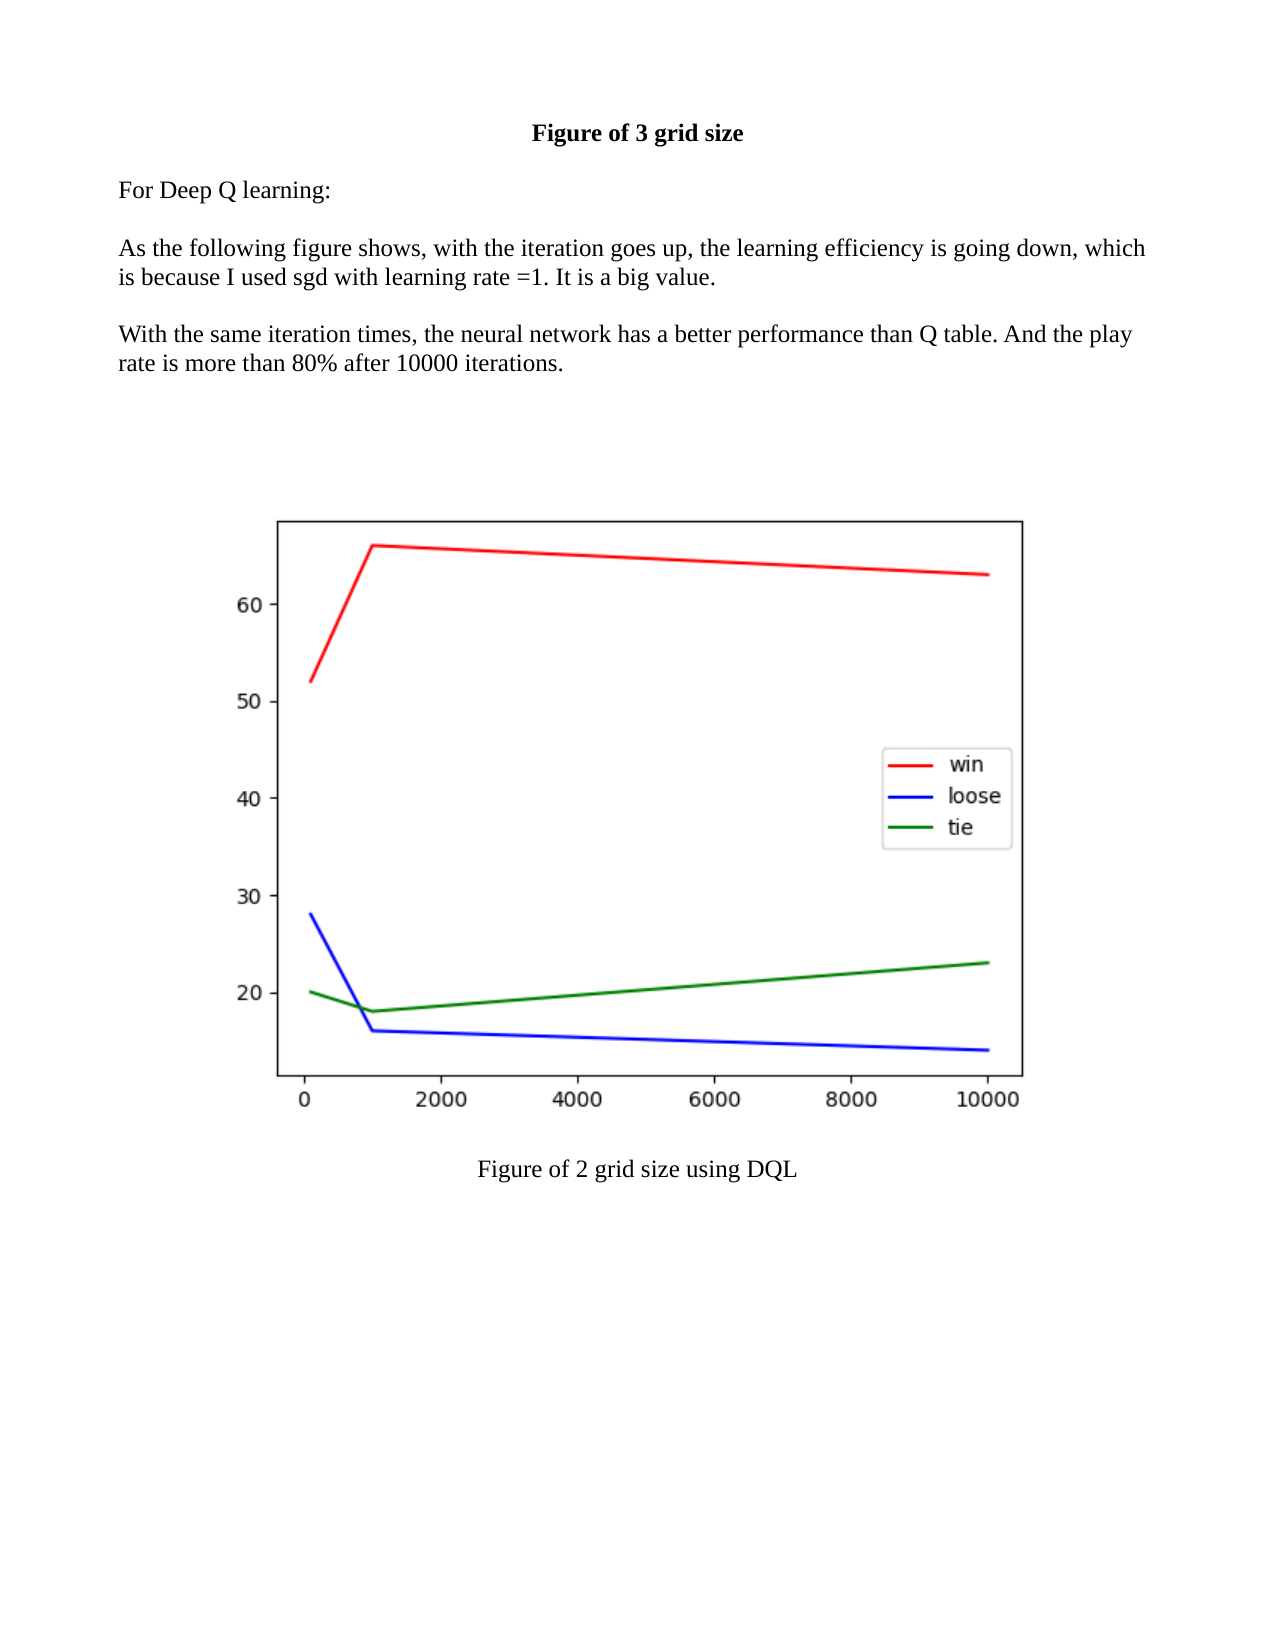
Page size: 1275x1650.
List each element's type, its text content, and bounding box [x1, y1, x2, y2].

text Figure of 2 grid size using DQL [118, 434, 1157, 1183]
text With the same iteration times, the neural network has a better performance than Q table. And the play rate is more than 80% after 10000 iterations. [118, 319, 1157, 377]
text Figure of 3 grid size [118, 118, 1157, 147]
text As the following figure shows, with the iteration goes up, the learning efficiency is going down, which is because I used sgd with learning rate =1. It is a big value. [118, 233, 1157, 291]
picture [157, 434, 1118, 1155]
text For Deep Q learning: [118, 176, 1157, 204]
